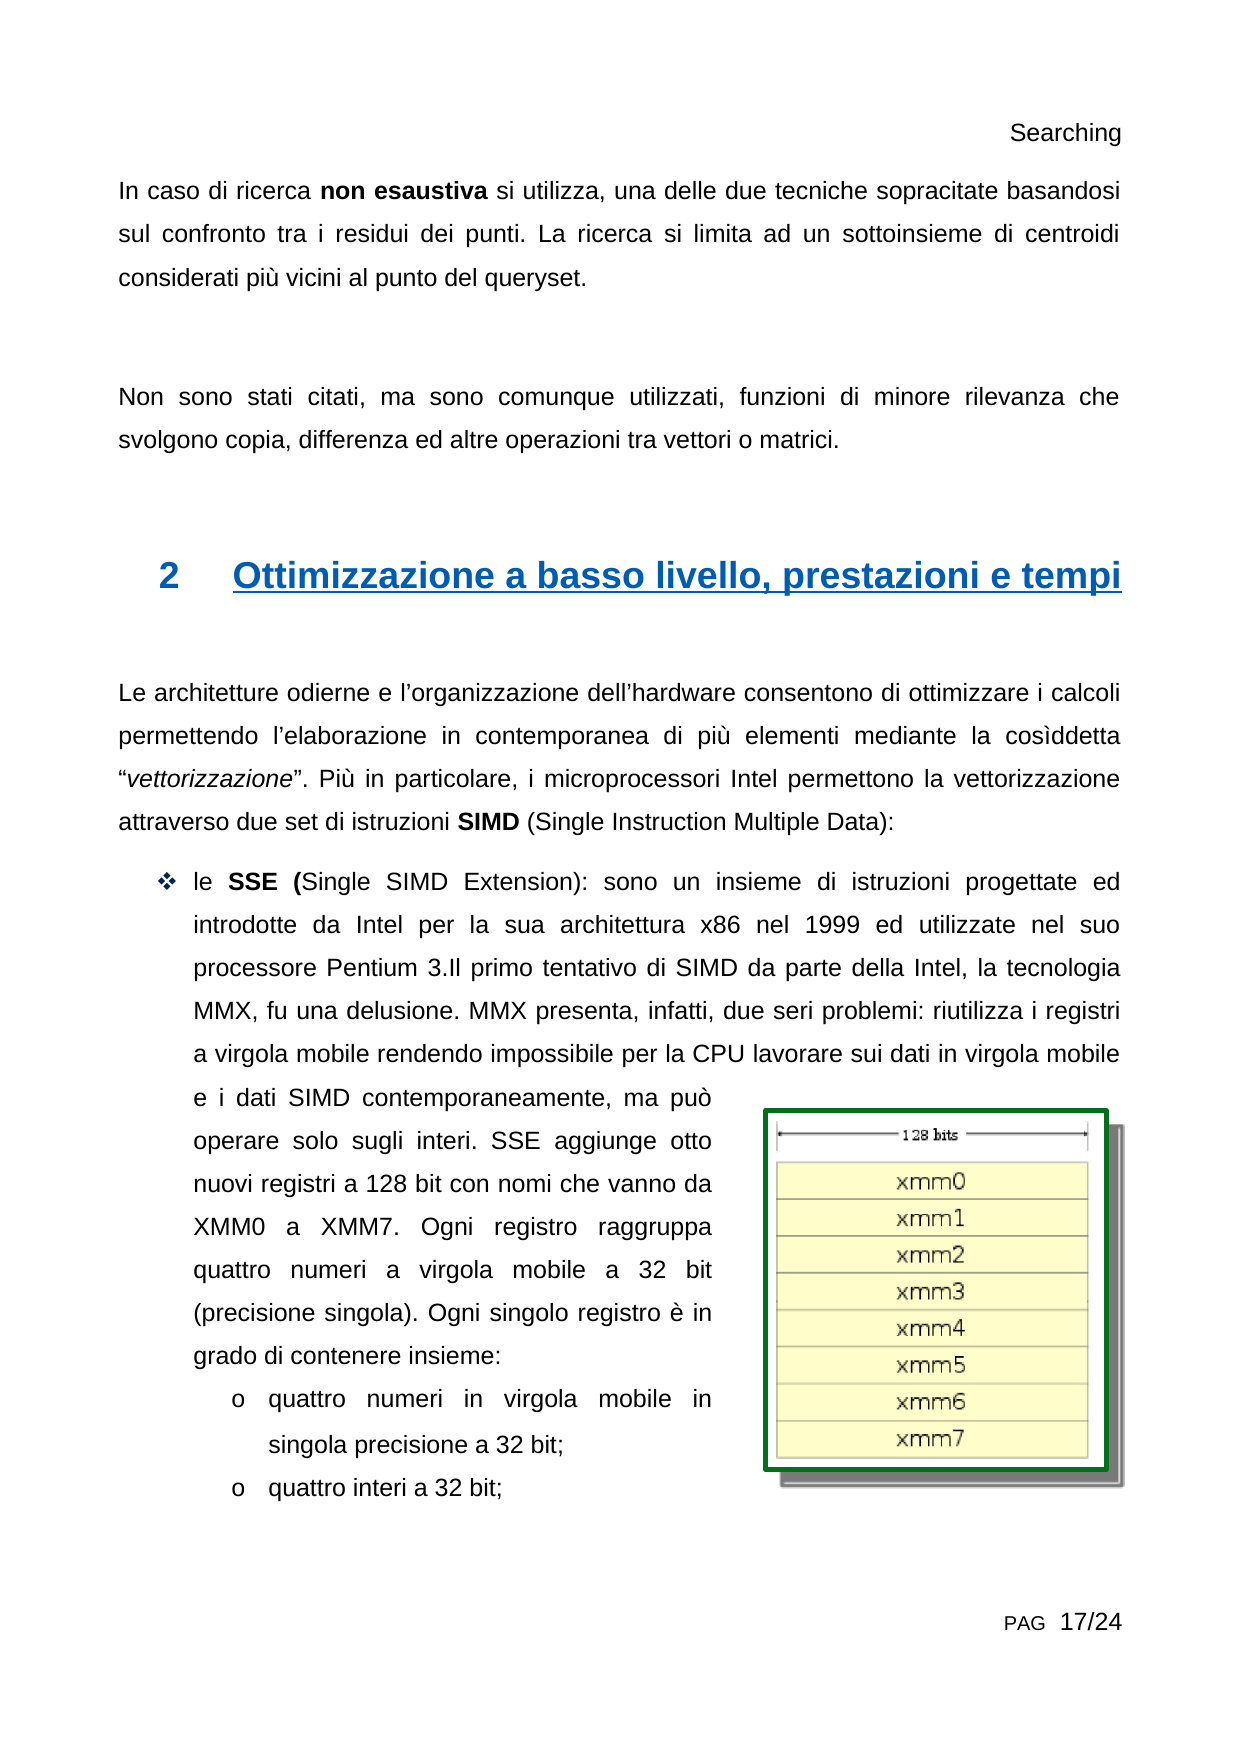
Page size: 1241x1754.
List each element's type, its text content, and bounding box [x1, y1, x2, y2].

picture [768, 1113, 1104, 1467]
list quattro numeri in virgola mobile in singola precisione a 32 bit; [231, 1384, 763, 1458]
text Non sono stati citati, ma sono comunque utilizzati, funzioni di minore rilevanza che svolgono copia, differenza ed altre operazioni tra vettori o matrici. [118, 382, 1122, 454]
text In caso di ricerca non esaustiva si utilizza, una delle due tecniche sopracitate basandosi sul confronto tra i residui dei punti. La ricerca si limita ad un sottoinsieme di centroidi considerati più vicini al punto del queryset. [118, 176, 1122, 291]
list le SSE (Single SIMD Extension): sono un insieme di istruzioni progettate ed introdotte da Intel per la sua architettura x86 nel 1999 ed utilizzate nel suo processore Pentium 3.Il primo tentativo di SIMD da parte della Intel, la tecnologia MMX, fu una delusione. MMX presenta, infatti, due seri problemi: riutilizza i registri a virgola mobile rendendo impossibile per la CPU lavorare sui dati in virgola mobile e i dati SIMD contemporaneamente, ma può operare solo sugli interi. SSE aggiunge otto nuovi registri a 128 bit con nomi che vanno da XMM0 a XMM7. Ogni registro raggruppa quattro numeri a virgola mobile a 32 bit (precisione singola). Ogni singolo registro è in grado di contenere insieme: [156, 867, 1122, 1370]
subtitle Ottimizzazione a basso livello, prestazioni e tempi [118, 553, 1122, 596]
list quattro interi a 32 bit; [231, 1473, 1122, 1504]
text Le architetture odierne e l’organizzazione dell’hardware consentono di ottimizzare i calcoli permettendo l’elaborazione in contemporanea di più elementi mediante la cosìddetta “vettorizzazione”. Più in particolare, i microprocessori Intel permettono la vettorizzazione attraverso due set di istruzioni SIMD (Single Instruction Multiple Data): [118, 678, 1122, 836]
